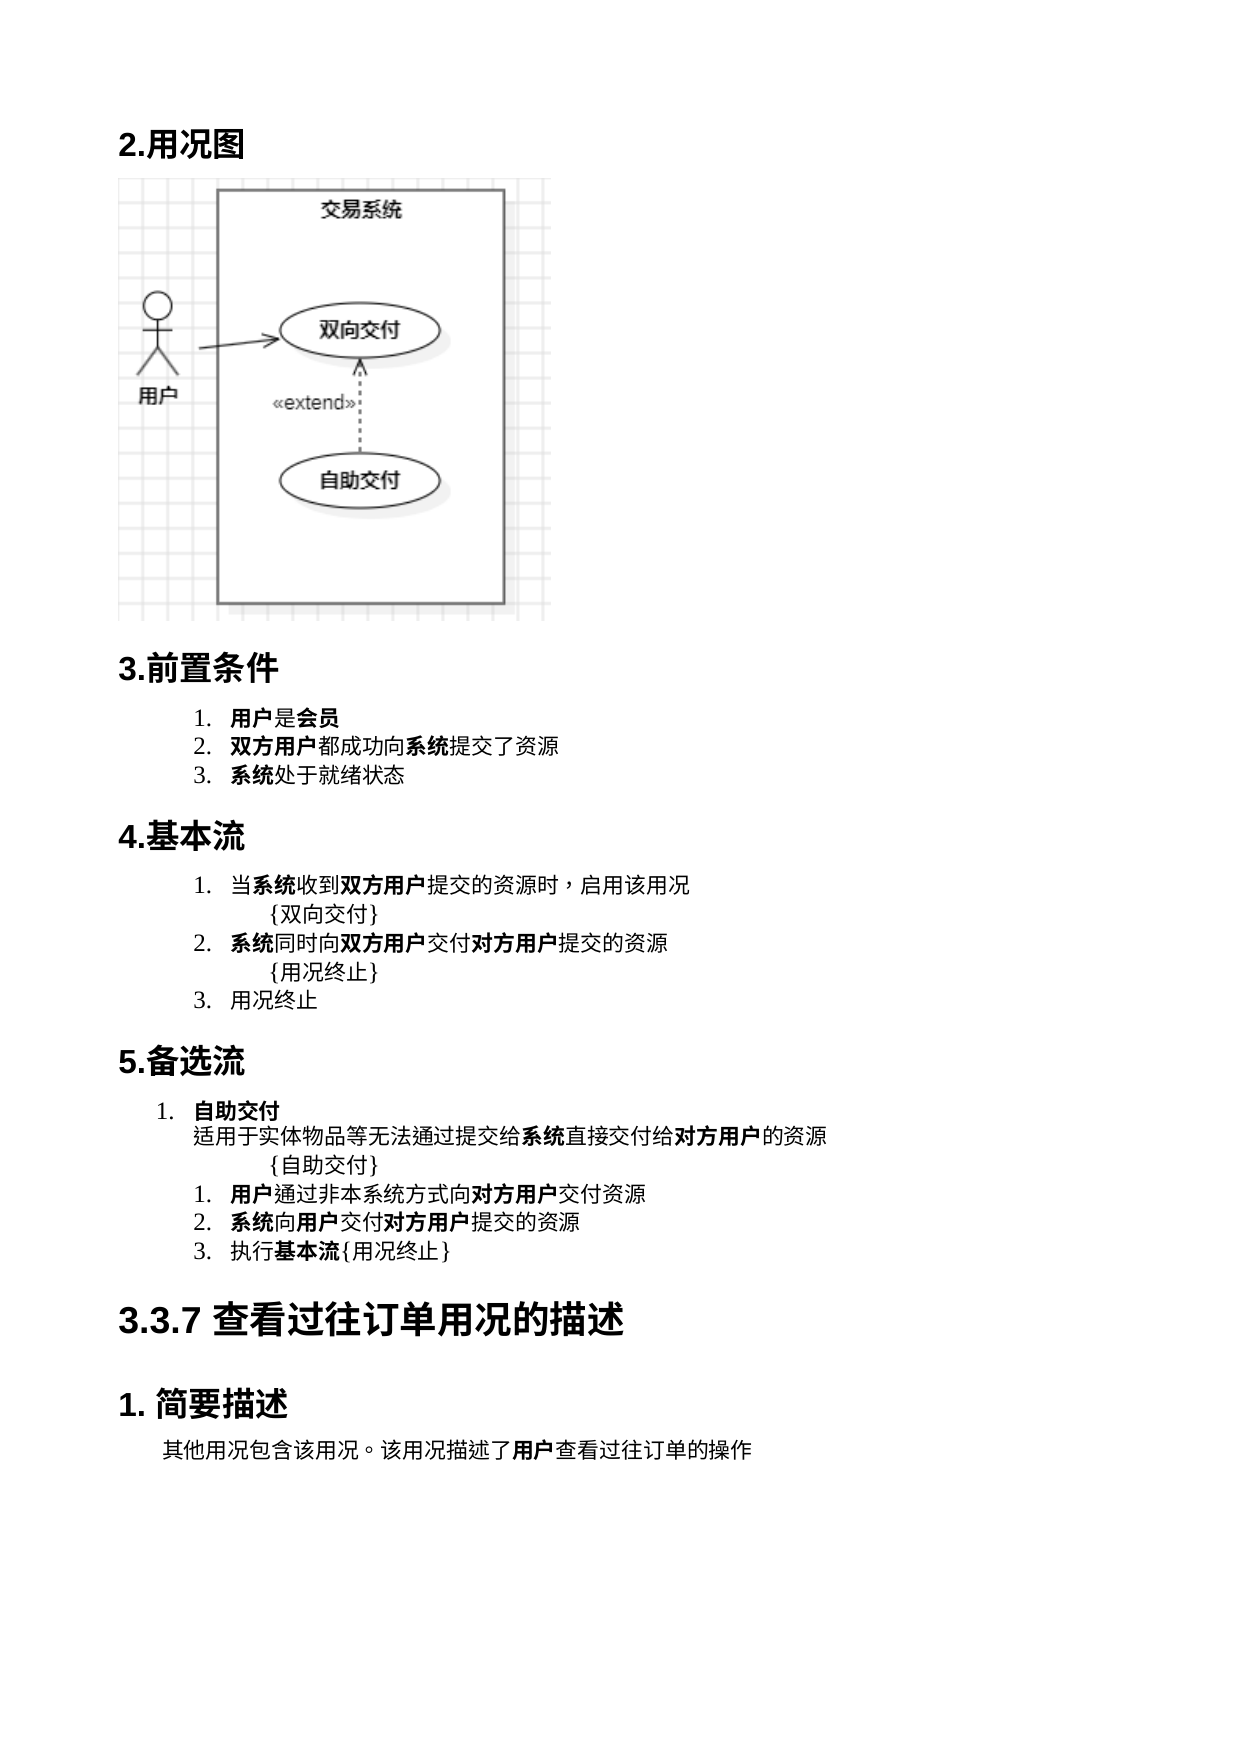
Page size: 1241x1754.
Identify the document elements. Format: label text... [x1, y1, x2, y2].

list 系统同时向双方用户交付对方用户提交的资源 [193, 928, 1122, 957]
list 系统处于就绪状态 [193, 760, 1122, 789]
list 用况终止 [193, 985, 1122, 1014]
subtitle 3.3.7 查看过往订单用况的描述 [118, 1290, 1122, 1344]
subtitle 1. 简要描述 [118, 1378, 1122, 1426]
list 用户是会员 [193, 703, 1122, 731]
subtitle 2.用况图 [118, 118, 1122, 166]
list 自助交付 [156, 1096, 1122, 1124]
list 双方用户都成功向系统提交了资源 [193, 731, 1122, 760]
list 适用于实体物品等无法通过提交给系统直接交付给对方用户的资源 [156, 1124, 1122, 1150]
subtitle 5.备选流 [118, 1035, 1122, 1083]
subtitle 3.前置条件 [118, 642, 1122, 690]
list {自助交付} [231, 1150, 1122, 1179]
list {用况终止} [231, 957, 1122, 985]
list 用户通过非本系统方式向对方用户交付资源 [193, 1179, 1122, 1207]
list {双向交付} [231, 899, 1122, 928]
picture [118, 178, 551, 621]
list 系统向用户交付对方用户提交的资源 [193, 1207, 1122, 1236]
list 执行基本流{用况终止} [193, 1236, 1122, 1265]
text 其他用况包含该用况。该用况描述了用户查看过往订单的操作 [118, 1438, 1122, 1464]
list 当系统收到双方用户提交的资源时，启用该用况 [193, 870, 1122, 899]
subtitle 4.基本流 [118, 810, 1122, 858]
